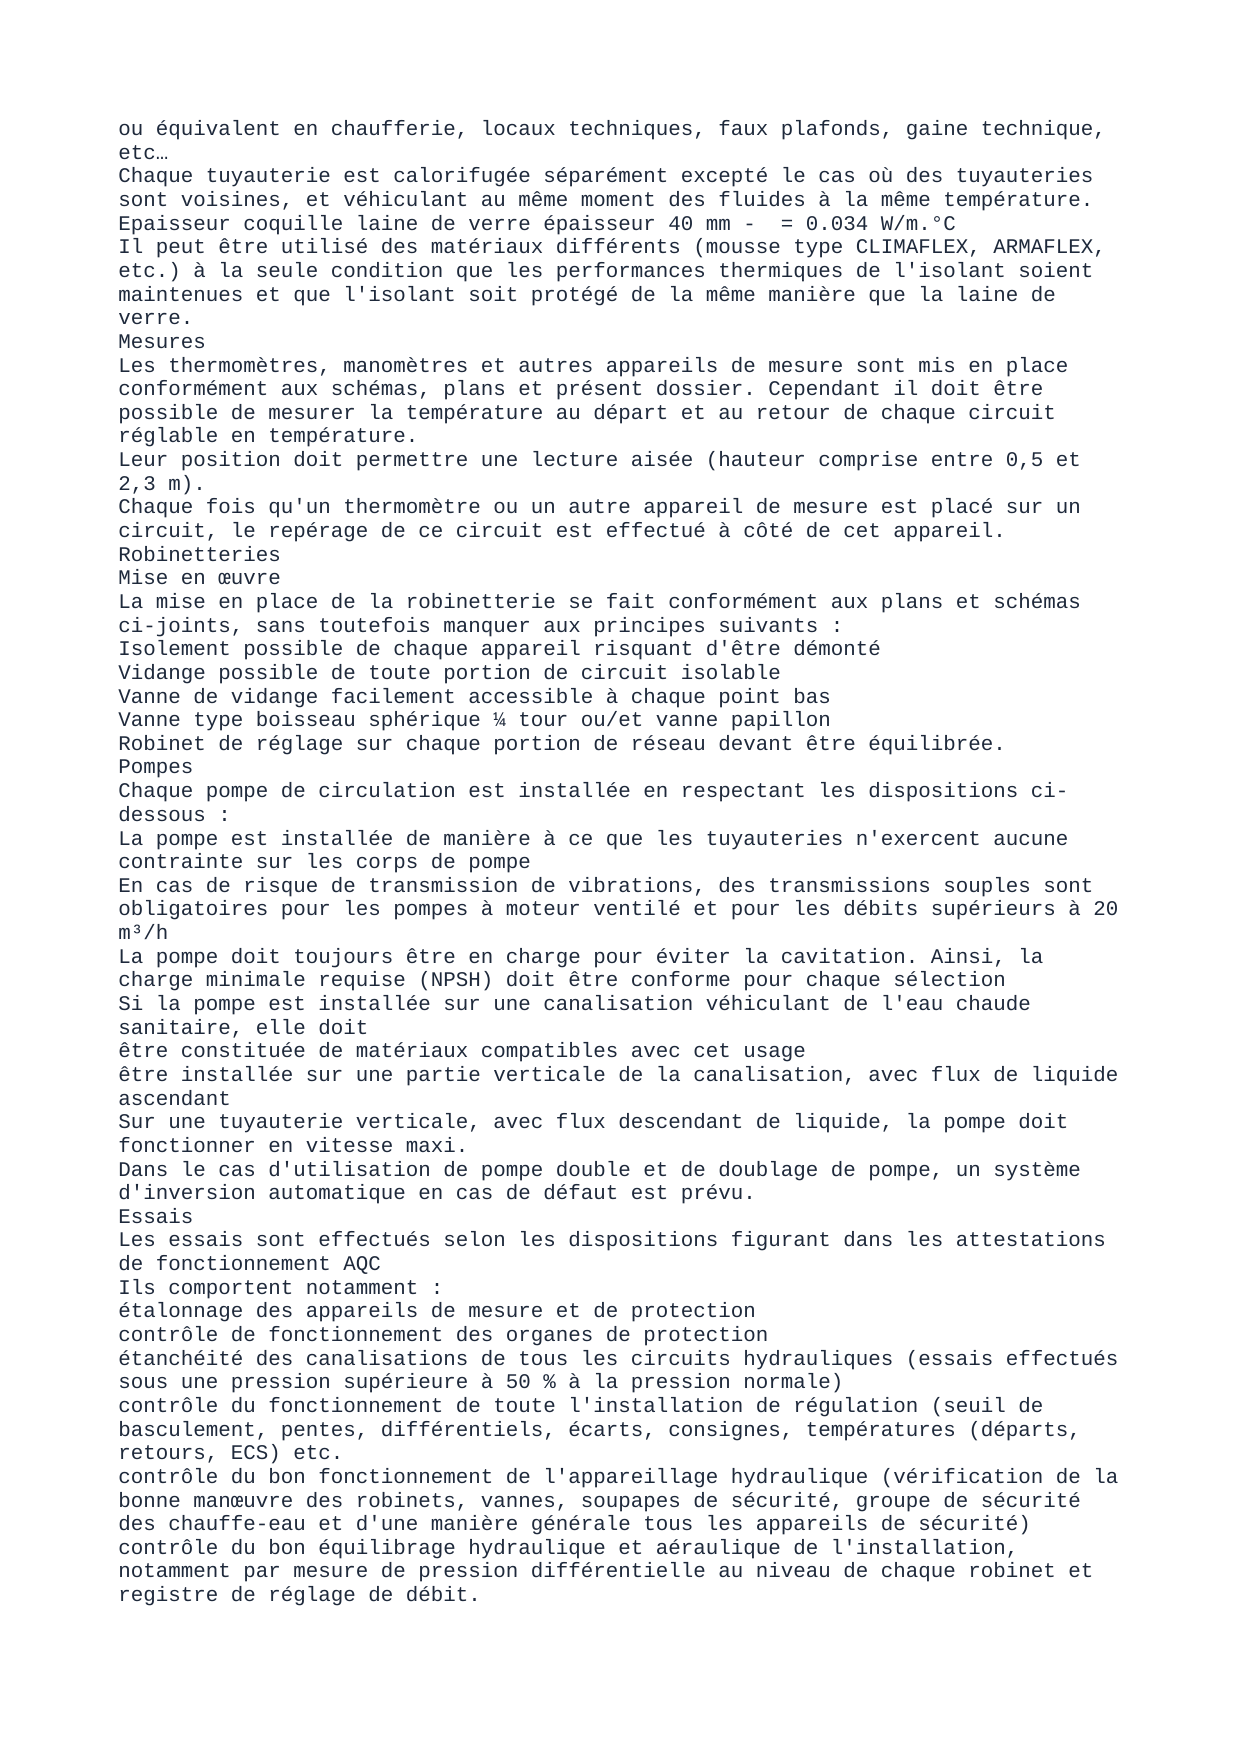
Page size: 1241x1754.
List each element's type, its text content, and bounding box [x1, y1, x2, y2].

text Si la pompe est installée sur une canalisation véhiculant de l'eau chaude sanitaire, elle doit [118, 993, 1122, 1040]
text Mise en œuvre [118, 567, 1122, 591]
text Sur une tuyauterie verticale, avec flux descendant de liquide, la pompe doit fonctionner en vitesse maxi. [118, 1111, 1122, 1158]
text La pompe doit toujours être en charge pour éviter la cavitation. Ainsi, la charge minimale requise (NPSH) doit être conforme pour chaque sélection [118, 946, 1122, 993]
text être constituée de matériaux compatibles avec cet usage [118, 1040, 1122, 1064]
text contrôle de fonctionnement des organes de protection [118, 1324, 1122, 1348]
text Dans le cas d'utilisation de pompe double et de doublage de pompe, un système d'inversion automatique en cas de défaut est prévu. [118, 1158, 1122, 1206]
text Il peut être utilisé des matériaux différents (mousse type CLIMAFLEX, ARMAFLEX, etc.) à la seule condition que les performances thermiques de l'isolant soient maintenues et que l'isolant soit protégé de la même manière que la laine de verre. [118, 236, 1122, 331]
text Chaque tuyauterie est calorifugée séparément excepté le cas où des tuyauteries sont voisines, et véhiculant au même moment des fluides à la même température. [118, 165, 1122, 213]
text être installée sur une partie verticale de la canalisation, avec flux de liquide ascendant [118, 1064, 1122, 1111]
text contrôle du bon équilibrage hydraulique et aéraulique de l'installation, notamment par mesure de pression différentielle au niveau de chaque robinet et registre de réglage de débit. [118, 1537, 1122, 1608]
text Isolement possible de chaque appareil risquant d'être démonté [118, 638, 1122, 662]
text Robinet de réglage sur chaque portion de réseau devant être équilibrée. [118, 733, 1122, 757]
text contrôle du fonctionnement de toute l'installation de régulation (seuil de basculement, pentes, différentiels, écarts, consignes, températures (départs, retours, ECS) etc. [118, 1395, 1122, 1466]
text Les thermomètres, manomètres et autres appareils de mesure sont mis en place conformément aux schémas, plans et présent dossier. Cependant il doit être possible de mesurer la température au départ et au retour de chaque circuit réglable en température. [118, 354, 1122, 449]
text Epaisseur coquille laine de verre épaisseur 40 mm - = 0.034 W/m.°C [118, 213, 1122, 236]
text La mise en place de la robinetterie se fait conformément aux plans et schémas ci-joints, sans toutefois manquer aux principes suivants : [118, 591, 1122, 638]
text La pompe est installée de manière à ce que les tuyauteries n'exercent aucune contrainte sur les corps de pompe [118, 827, 1122, 875]
text Vanne type boisseau sphérique ¼ tour ou/et vanne papillon [118, 709, 1122, 733]
text étanchéité des canalisations de tous les circuits hydrauliques (essais effectués sous une pression supérieure à 50 % à la pression normale) [118, 1348, 1122, 1395]
text Pompes [118, 757, 1122, 780]
text Chaque fois qu'un thermomètre ou un autre appareil de mesure est placé sur un circuit, le repérage de ce circuit est effectué à côté de cet appareil. [118, 496, 1122, 544]
text Les essais sont effectués selon les dispositions figurant dans les attestations de fonctionnement AQC [118, 1229, 1122, 1277]
text Vidange possible de toute portion de circuit isolable [118, 662, 1122, 686]
text Robinetteries [118, 544, 1122, 567]
text Leur position doit permettre une lecture aisée (hauteur comprise entre 0,5 et 2,3 m). [118, 449, 1122, 496]
text Essais [118, 1206, 1122, 1229]
text Mesures [118, 331, 1122, 354]
text ou équivalent en chaufferie, locaux techniques, faux plafonds, gaine technique, etc… [118, 118, 1122, 165]
text En cas de risque de transmission de vibrations, des transmissions souples sont obligatoires pour les pompes à moteur ventilé et pour les débits supérieurs à 20 m³/h [118, 875, 1122, 946]
text Vanne de vidange facilement accessible à chaque point bas [118, 686, 1122, 709]
text Ils comportent notamment : [118, 1277, 1122, 1300]
text Chaque pompe de circulation est installée en respectant les dispositions ci-dessous : [118, 780, 1122, 827]
text contrôle du bon fonctionnement de l'appareillage hydraulique (vérification de la bonne manœuvre des robinets, vannes, soupapes de sécurité, groupe de sécurité des chauffe-eau et d'une manière générale tous les appareils de sécurité) [118, 1466, 1122, 1537]
text étalonnage des appareils de mesure et de protection [118, 1300, 1122, 1324]
